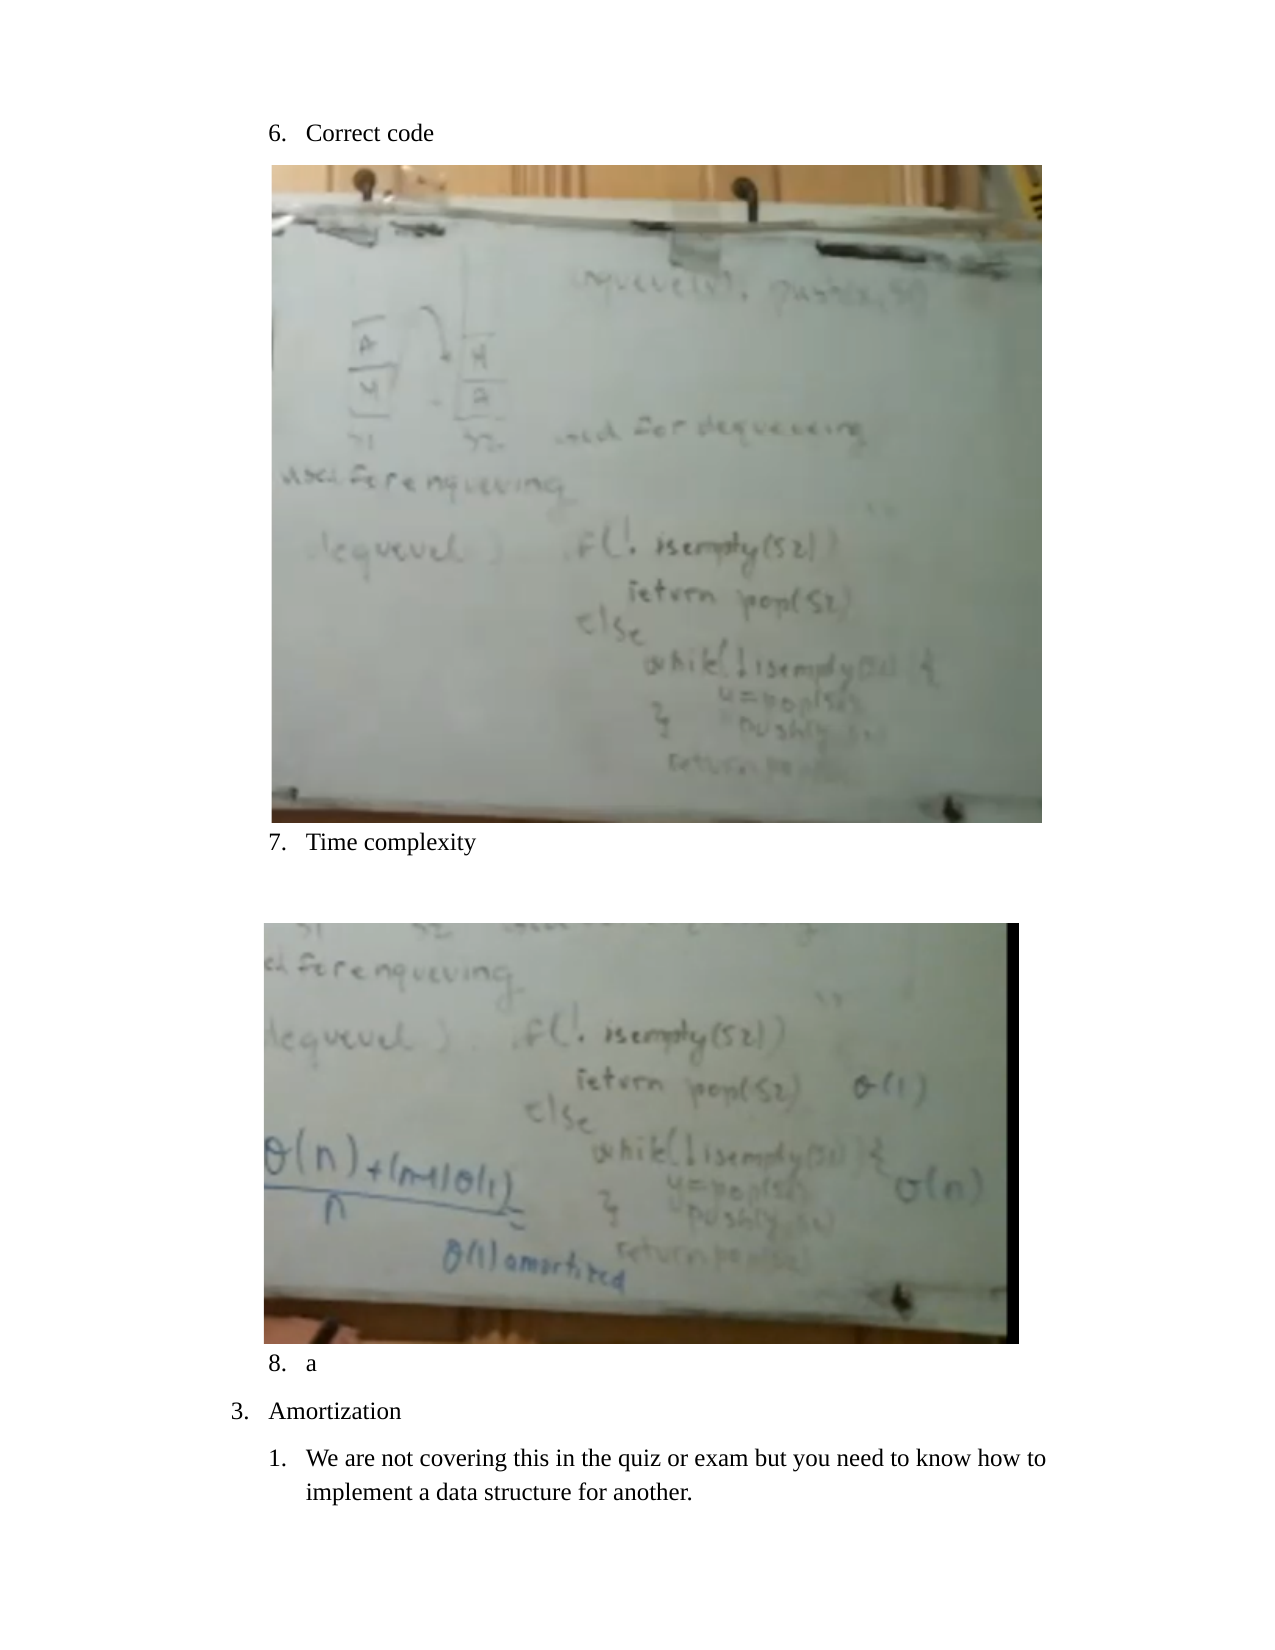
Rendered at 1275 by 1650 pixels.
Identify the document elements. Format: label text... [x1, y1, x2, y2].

list Time complexity [268, 166, 1157, 889]
picture [263, 923, 1019, 1344]
list Correct code [268, 118, 1157, 147]
list a [268, 908, 1157, 1377]
picture [271, 165, 1042, 823]
list Amortization [231, 1396, 1157, 1425]
list We are not covering this in the quiz or exam but you need to know how to implement a data structure for another. [268, 1443, 1157, 1505]
